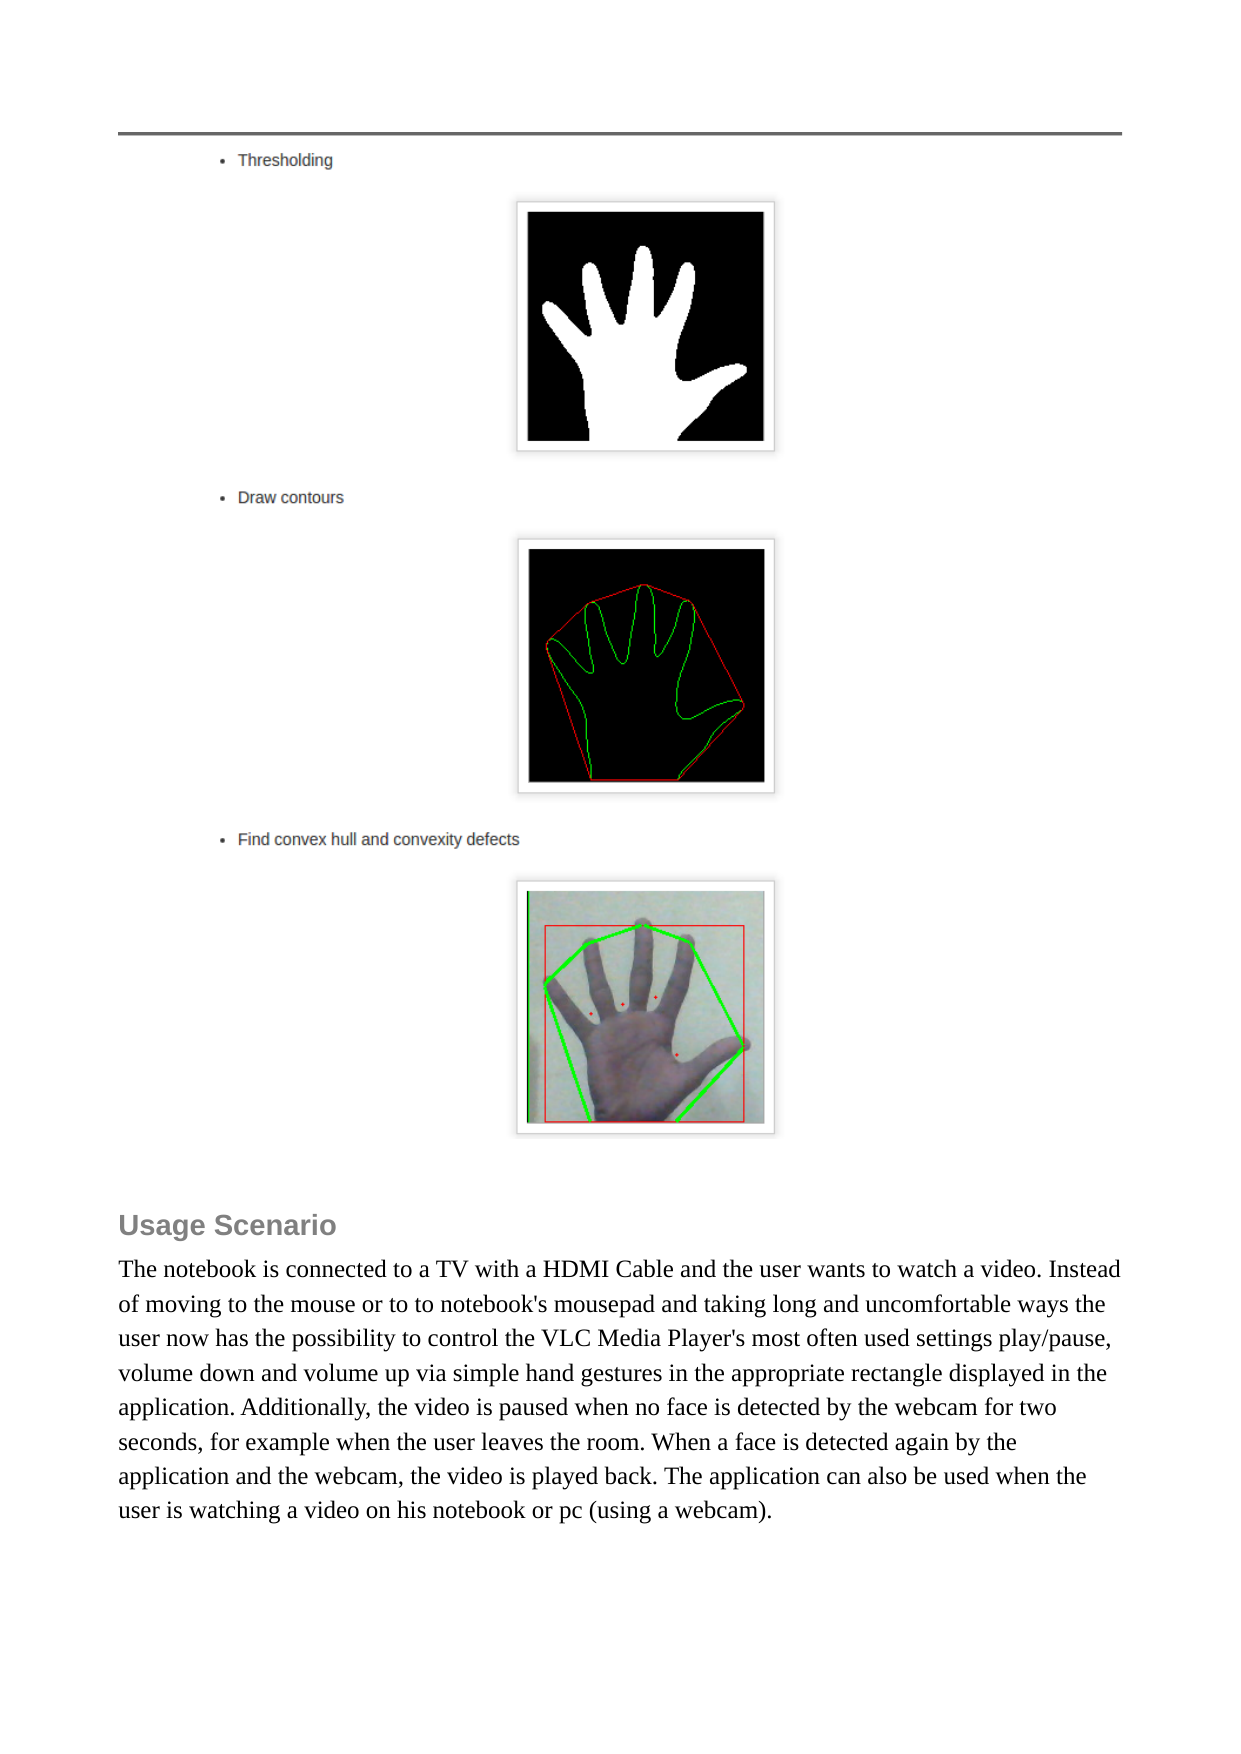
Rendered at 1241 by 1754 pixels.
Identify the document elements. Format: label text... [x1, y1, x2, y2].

picture [118, 132, 1123, 1139]
text The notebook is connected to a TV with a HDMI Cable and the user wants to watch a video. Instead of moving to the mouse or to to notebook's mousepad and taking long and uncomfortable ways the user now has the possibility to control the VLC Media Player's most often used settings play/pause, volume down and volume up via simple hand gestures in the appropriate rectangle displayed in the application. Additionally, the video is paused when no face is detected by the webcam for two seconds, for example when the user leaves the room. When a face is detected again by the application and the webcam, the video is played back. The application can also be used when the user is watching a video on his notebook or pc (using a webcam). [118, 1254, 1122, 1524]
subtitle Usage Scenario [118, 1208, 1122, 1242]
